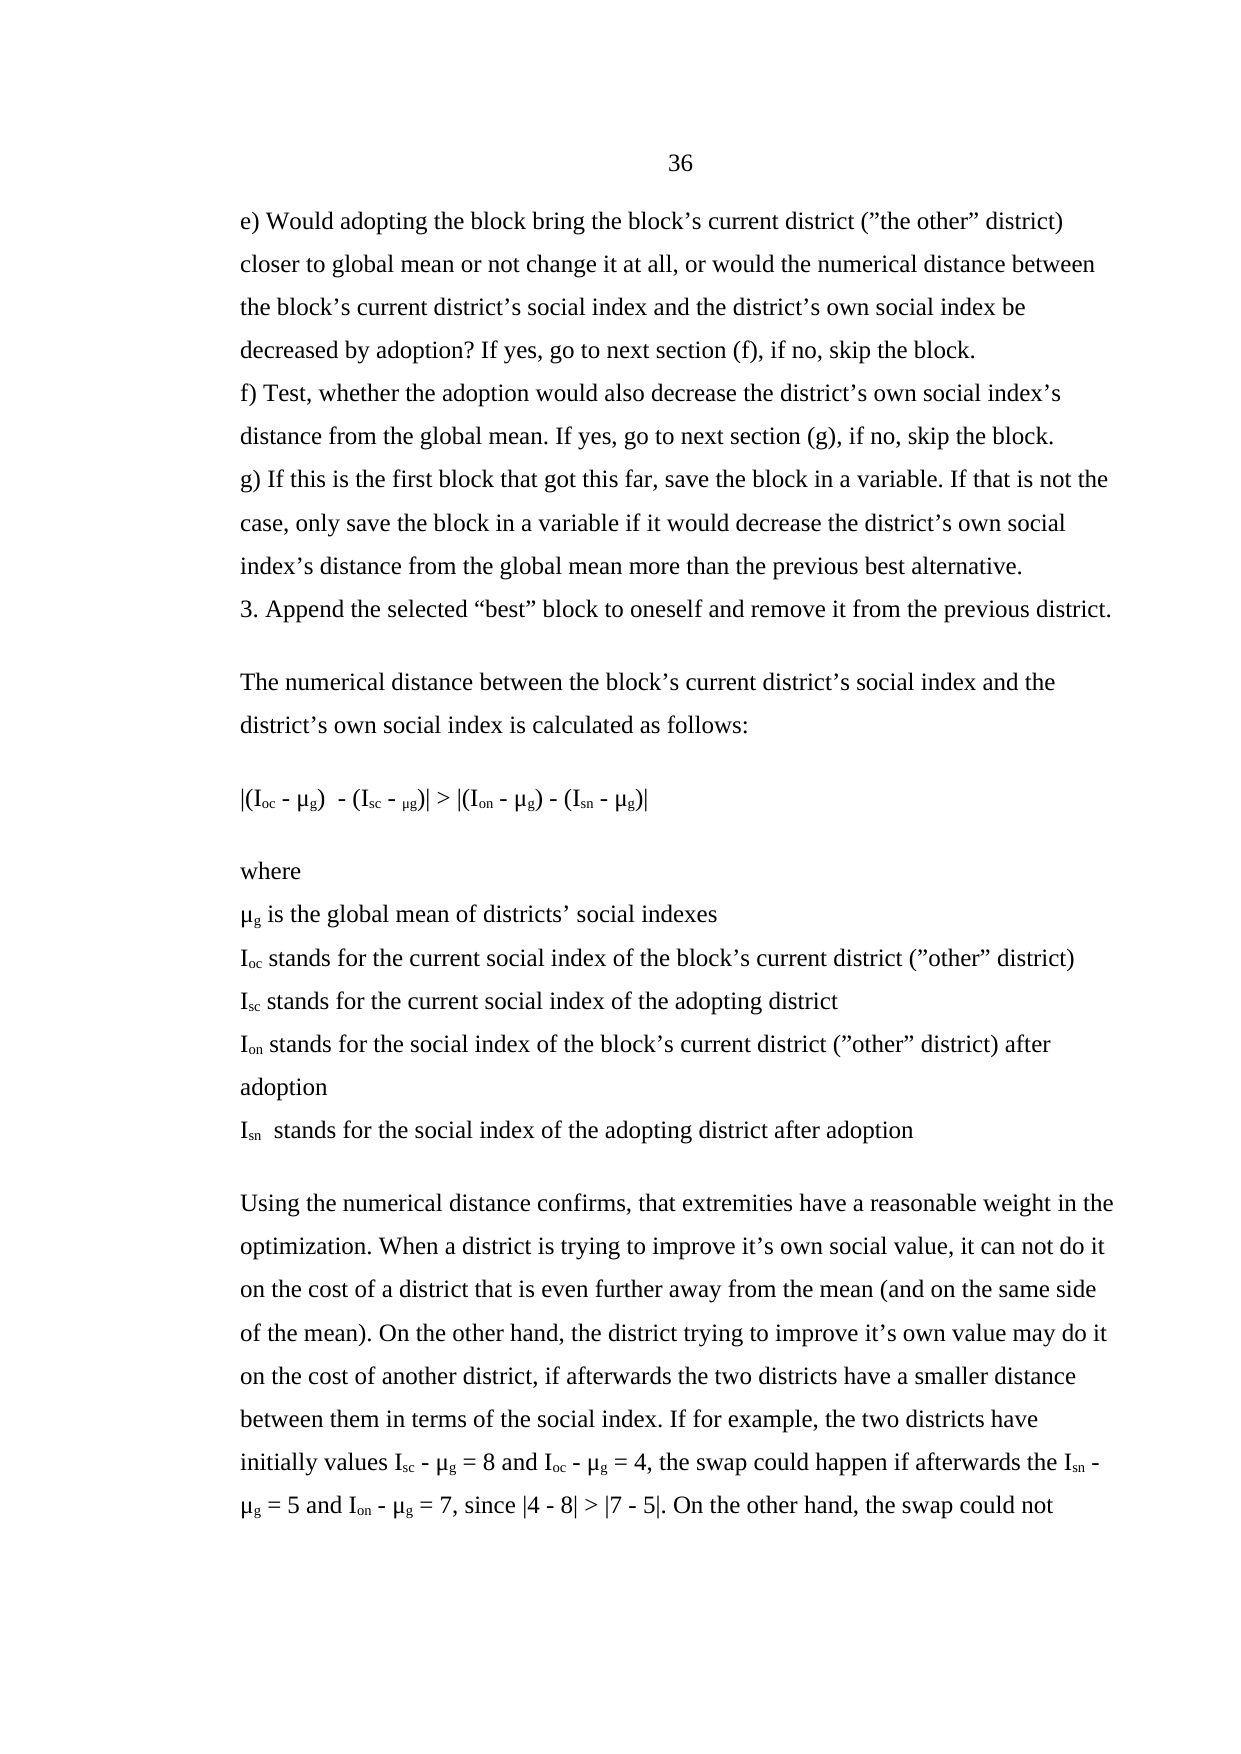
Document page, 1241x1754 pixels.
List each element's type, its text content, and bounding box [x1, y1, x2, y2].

text e) Would adopting the block bring the block’s current district (”the other” district) closer to global mean or not change it at all, or would the numerical distance between the block’s current district’s social index and the district’s own social index be decreased by adoption? If yes, go to next section (f), if no, skip the block. f) Test, whether the adoption would also decrease the district’s own social index’s distance from the global mean. If yes, go to next section (g), if no, skip the block. g) If this is the first block that got this far, save the block in a variable. If that is not the case, only save the block in a variable if it would decrease the district’s own social index’s distance from the global mean more than the previous best alternative. 3. Append the selected “best” block to oneself and remove it from the previous district. [240, 206, 1121, 623]
text |(Ioc - μg) - (Isc - μg)| > |(Ion - μg) - (Isn - μg)| [240, 783, 1121, 812]
text where μg is the global mean of districts’ social indexes Ioc stands for the current social index of the block’s current district (”other” district) Isc stands for the current social index of the adopting district Ion stands for the social index of the block’s current district (”other” district) after adoption Isn stands for the social index of the adopting district after adoption [240, 856, 1121, 1144]
text The numerical distance between the block’s current district’s social index and the district’s own social index is calculated as follows: [240, 667, 1121, 739]
text Using the numerical distance confirms, that extremities have a reasonable weight in the optimization. When a district is trying to improve it’s own social value, it can not do it on the cost of a district that is even further away from the mean (and on the same side of the mean). On the other hand, the district trying to improve it’s own value may do it on the cost of another district, if afterwards the two districts have a smaller distance between them in terms of the social index. If for example, the two districts have initially values Isc - μg = 8 and Ioc - μg = 4, the swap could happen if afterwards the Isn - μg = 5 and Ion - μg = 7, since |4 - 8| > |7 - 5|. On the other hand, the swap could not [240, 1188, 1121, 1519]
